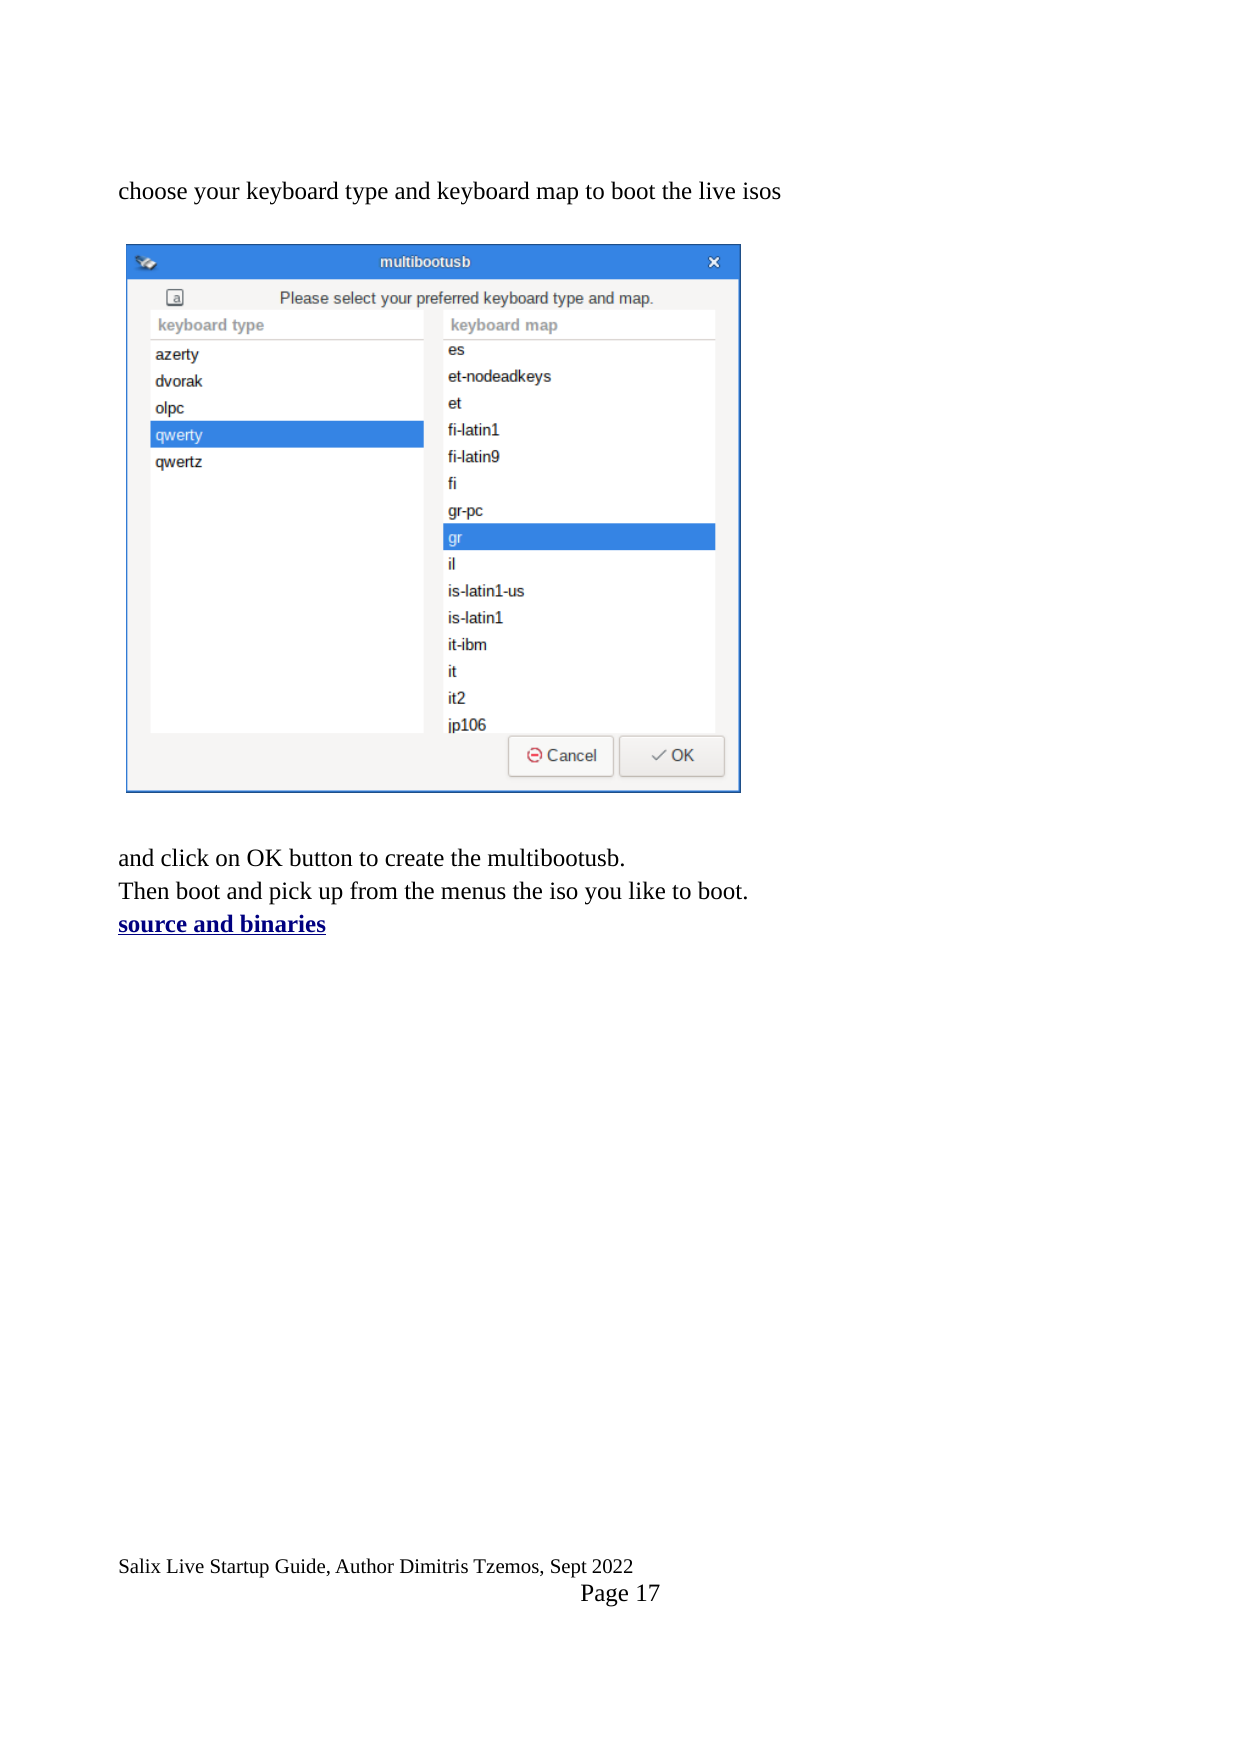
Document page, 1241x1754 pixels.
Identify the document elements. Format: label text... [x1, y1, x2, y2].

text choose your keyboard type and keyboard map to boot the live isos [118, 176, 1122, 205]
picture [126, 244, 741, 793]
text and click on OK button to create the multibootusb. Then boot and pick up from the menus the iso you like to boot. source and binaries [118, 843, 1122, 971]
